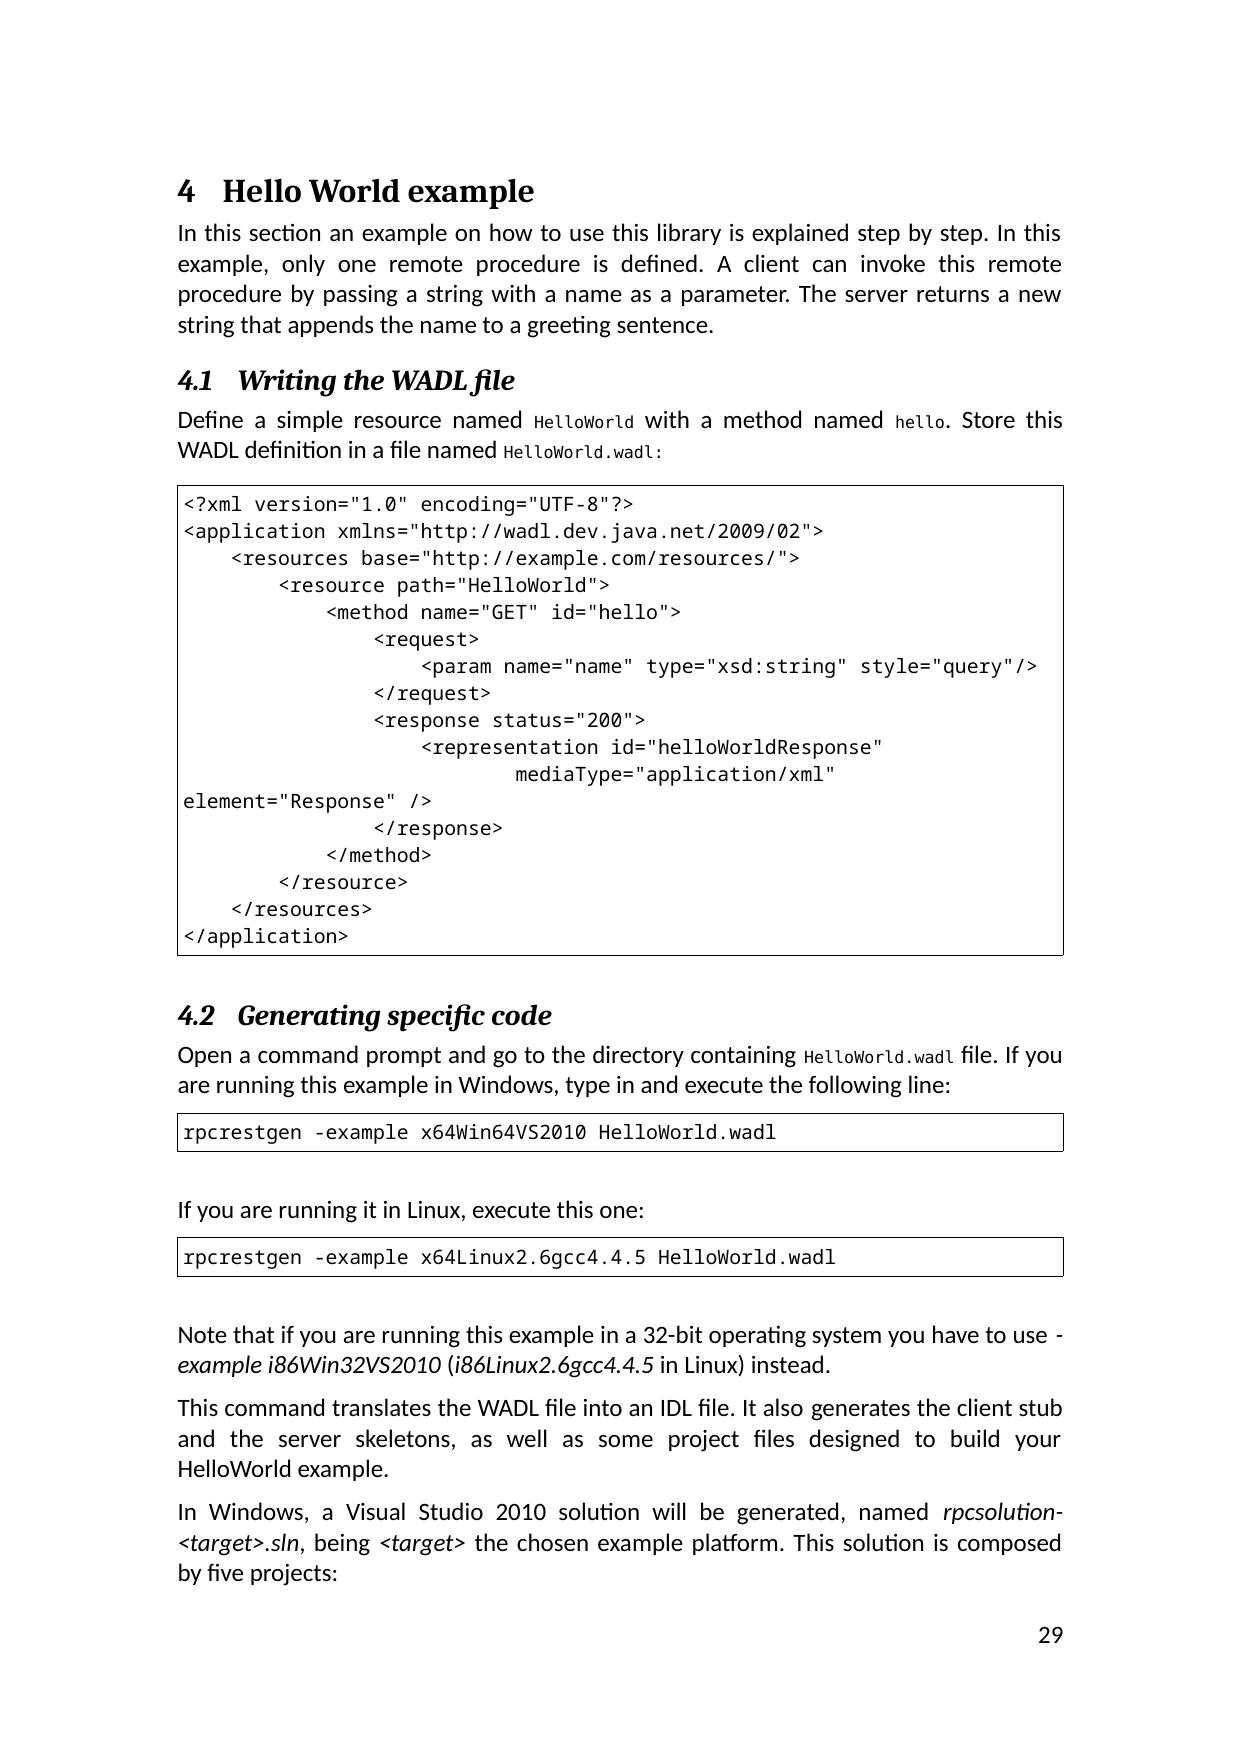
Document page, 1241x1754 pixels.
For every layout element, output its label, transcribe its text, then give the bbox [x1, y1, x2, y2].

subtitle Generating specific code [177, 999, 1063, 1033]
text In this section an example on how to use this library is explained step by step. In this example, only one remote procedure is defined. A client can invoke this remote procedure by passing a string with a name as a parameter. The server returns a new string that appends the name to a greeting sentence. [177, 217, 1063, 339]
table_header rpcrestgen -example x64Win64VS2010 HelloWorld.wadl [178, 1114, 1063, 1151]
text Open a command prompt and go to the directory containing HelloWorld.wadl file. If you are running this example in Windows, type in and execute the following line: [177, 1039, 1063, 1100]
text This command translates the WADL file into an IDL file. It also generates the client stub and the server skeletons, as well as some project files designed to build your HelloWorld example. [177, 1392, 1063, 1484]
text If you are running it in Linux, execute this one: [177, 1194, 1063, 1225]
subtitle Writing the WADL file [177, 364, 1063, 398]
table_header rpcrestgen -example x64Linux2.6gcc4.4.5 HelloWorld.wadl [178, 1238, 1063, 1276]
text Define a simple resource named HelloWorld with a method named hello. Store this WADL definition in a file named HelloWorld.wadl: [177, 404, 1063, 465]
text In Windows, a Visual Studio 2010 solution will be generated, named rpcsolution-<target>.sln, being <target> the chosen example platform. This solution is composed by five projects: [177, 1496, 1063, 1588]
subtitle Hello World example [177, 173, 1063, 211]
text Note that if you are running this example in a 32-bit operating system you have to use -example i86Win32VS2010 (i86Linux2.6gcc4.4.5 in Linux) instead. [177, 1319, 1063, 1380]
table_header <?xml version="1.0" encoding="UTF-8"?> <application xmlns="http://wadl.dev.java.net/2009/02"> <resources base="http://example.com/resources/"> <resource path="HelloWorld"> <method name="GET" id="hello"> <request> <param name="name" type="xsd:string" style="query"/> </request> <response status="200"> <representation id="helloWorldResponse" mediaType="application/xml" element="Response" /> </response> </method> </resource> </resources> </application> [178, 486, 1063, 955]
